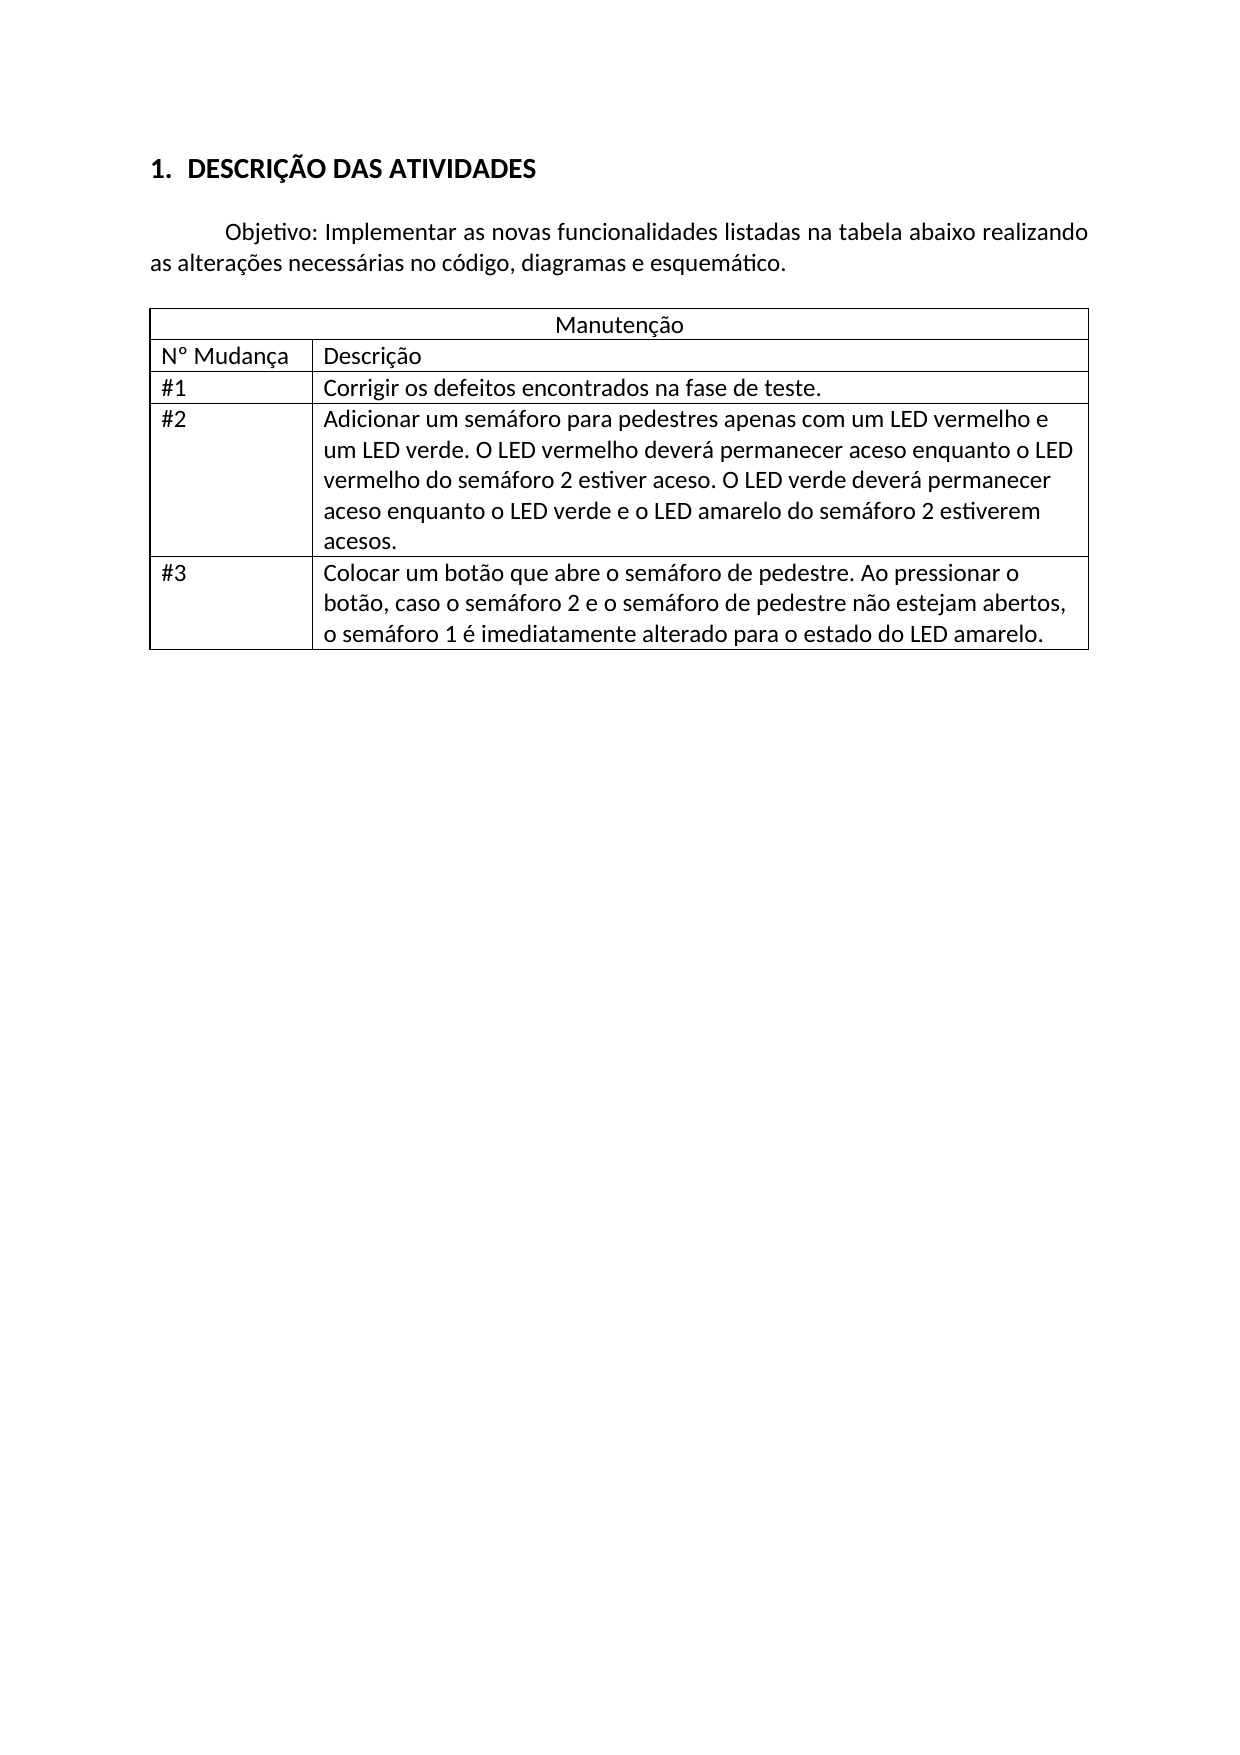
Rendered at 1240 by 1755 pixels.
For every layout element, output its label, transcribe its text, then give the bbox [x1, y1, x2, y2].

table_cell #1 [151, 372, 312, 402]
text Objetivo: Implementar as novas funcionalidades listadas na tabela abaixo realizando as alterações necessárias no código, diagramas e esquemático. [150, 216, 1089, 277]
table_cell Nº Mudança [151, 340, 312, 371]
table_cell Colocar um botão que abre o semáforo de pedestre. Ao pressionar o botão, caso o semáforo 2 e o semáforo de pedestre não estejam abertos, o semáforo 1 é imediatamente alterado para o estado do LED amarelo. [313, 557, 1088, 649]
table_cell Adicionar um semáforo para pedestres apenas com um LED vermelho e um LED verde. O LED vermelho deverá permanecer aceso enquanto o LED vermelho do semáforo 2 estiver aceso. O LED verde deverá permanecer aceso enquanto o LED verde e o LED amarelo do semáforo 2 estiverem acesos. [313, 404, 1088, 556]
table_cell #2 [151, 404, 312, 556]
table_cell Corrigir os defeitos encontrados na fase de teste. [313, 372, 1088, 402]
table_cell Descrição [313, 340, 1088, 371]
table_header Manutenção [151, 309, 1088, 339]
table_cell #3 [151, 557, 312, 649]
subtitle Descrição das atividades [150, 150, 1089, 186]
